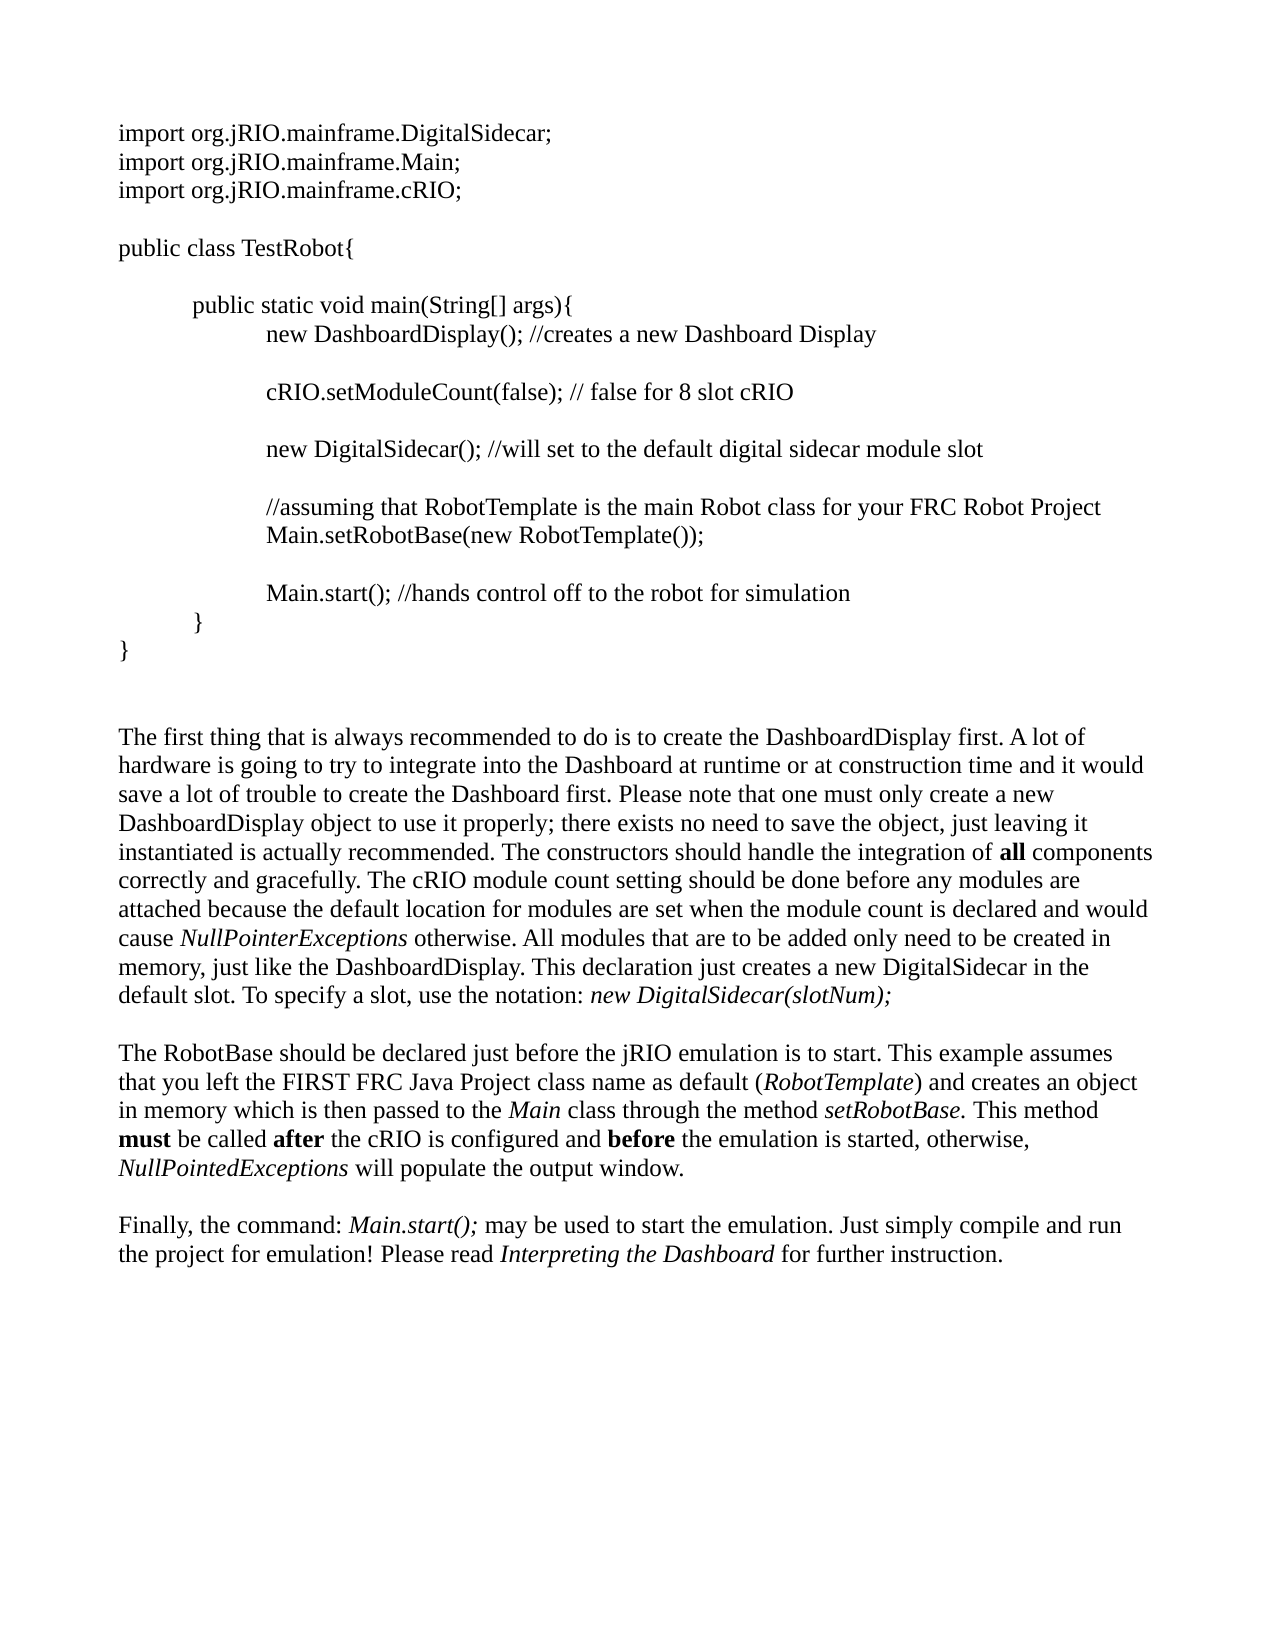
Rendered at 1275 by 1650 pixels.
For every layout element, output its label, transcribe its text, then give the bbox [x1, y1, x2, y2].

text The RobotBase should be declared just before the jRIO emulation is to start. This example assumes that you left the FIRST FRC Java Project class name as default (RobotTemplate) and creates an object in memory which is then passed to the Main class through the method setRobotBase. This method must be called after the cRIO is configured and before the emulation is started, otherwise, NullPointedExceptions will populate the output window. [118, 1038, 1157, 1182]
text public class TestRobot{ [118, 233, 1157, 291]
text public static void main(String[] args){ [118, 291, 1157, 319]
text } [118, 636, 1157, 664]
text } [118, 607, 1157, 636]
text //assuming that RobotTemplate is the main Robot class for your FRC Robot Project [118, 492, 1157, 521]
text The first thing that is always recommended to do is to create the DashboardDisplay first. A lot of hardware is going to try to integrate into the Dashboard at runtime or at construction time and it would save a lot of trouble to create the Dashboard first. Please note that one must only create a new DashboardDisplay object to use it properly; there exists no need to save the object, just leaving it instantiated is actually recommended. The constructors should handle the integration of all components correctly and gracefully. The cRIO module count setting should be done before any modules are attached because the default location for modules are set when the module count is declared and would cause NullPointerExceptions otherwise. All modules that are to be added only need to be created in memory, just like the DashboardDisplay. This declaration just creates a new DigitalSidecar in the default slot. To specify a slot, use the notation: new DigitalSidecar(slotNum); [118, 722, 1157, 1038]
text Main.start(); //hands control off to the robot for simulation [118, 578, 1157, 607]
text import org.jRIO.mainframe.DigitalSidecar; [118, 118, 1157, 147]
text Main.setRobotBase(new RobotTemplate()); [118, 521, 1157, 549]
text new DashboardDisplay(); //creates a new Dashboard Display [118, 319, 1157, 348]
text import org.jRIO.mainframe.cRIO; [118, 176, 1157, 204]
text Finally, the command: Main.start(); may be used to start the emulation. Just simply compile and run the project for emulation! Please read Interpreting the Dashboard for further instruction. [118, 1211, 1157, 1268]
text new DigitalSidecar(); //will set to the default digital sidecar module slot [118, 434, 1157, 463]
text import org.jRIO.mainframe.Main; [118, 147, 1157, 176]
text cRIO.setModuleCount(false); // false for 8 slot cRIO [118, 377, 1157, 406]
